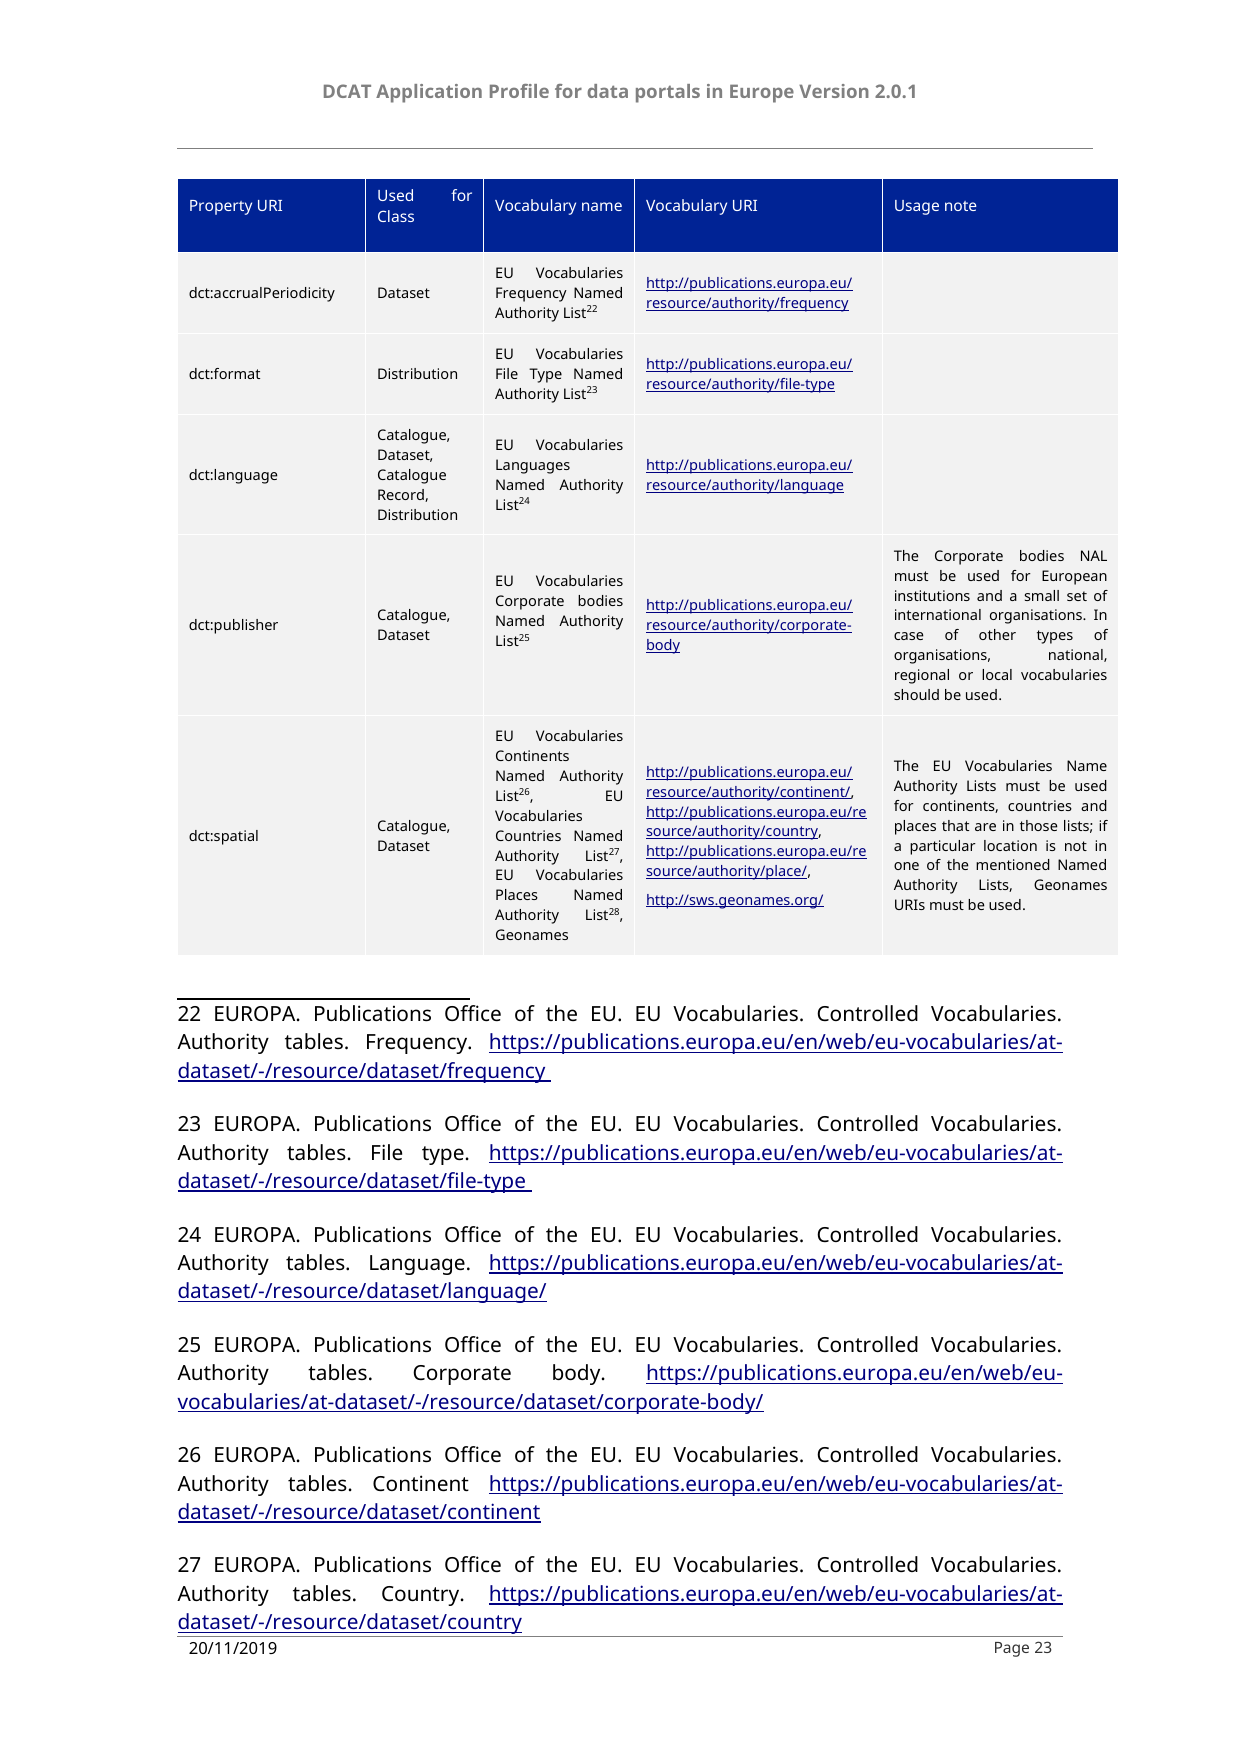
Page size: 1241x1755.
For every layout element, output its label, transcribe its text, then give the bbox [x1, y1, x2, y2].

table_cell dct:spatial [178, 716, 365, 955]
table_header Property URI [178, 179, 365, 252]
table_cell dct:publisher [178, 535, 365, 715]
table_cell [883, 253, 1118, 333]
table_header Usage note [883, 179, 1118, 252]
table_cell http://publications.europa.eu/resource/authority/language [635, 415, 882, 534]
table_cell [883, 334, 1118, 414]
table_cell [883, 415, 1118, 534]
table_cell dct:accrualPeriodicity [178, 253, 365, 333]
table_cell Dataset [366, 253, 483, 333]
table_cell The EU Vocabularies Name Authority Lists must be used for continents, countries and places that are in those lists; if a particular location is not in one of the mentioned Named Authority Lists, Geonames URIs must be used. [883, 716, 1118, 955]
table_cell http://publications.europa.eu/resource/authority/frequency [635, 253, 882, 333]
table_cell EU Vocabularies Frequency Named Authority List [484, 253, 634, 333]
table_cell http://publications.europa.eu/resource/authority/continent/, http://publications.europa.eu/resource/authority/country, http://publications.europa.eu/resource/authority/place/, http://sws.geonames.org/ [635, 716, 882, 955]
table_cell dct:language [178, 415, 365, 534]
table_cell Distribution [366, 334, 483, 414]
table_cell Catalogue, Dataset, Catalogue Record, Distribution [366, 415, 483, 534]
table_header Used for Class [366, 179, 483, 252]
table_header Vocabulary name [484, 179, 634, 252]
table_cell EU Vocabularies Languages Named Authority List [484, 415, 634, 534]
table_cell Catalogue, Dataset [366, 716, 483, 955]
table_header Vocabulary URI [635, 179, 882, 252]
table_cell EU Vocabularies File Type Named Authority List [484, 334, 634, 414]
table_cell EU Vocabularies Continents Named Authority List, EU Vocabularies Countries Named Authority List, EU Vocabularies Places Named Authority List, Geonames [484, 716, 634, 955]
table_cell Catalogue, Dataset [366, 535, 483, 715]
table_cell EU Vocabularies Corporate bodies Named Authority List [484, 535, 634, 715]
table_cell dct:format [178, 334, 365, 414]
table_cell The Corporate bodies NAL must be used for European institutions and a small set of international organisations. In case of other types of organisations, national, regional or local vocabularies should be used. [883, 535, 1118, 715]
table_cell http://publications.europa.eu/resource/authority/corporate-body [635, 535, 882, 715]
table_cell http://publications.europa.eu/resource/authority/file-type [635, 334, 882, 414]
